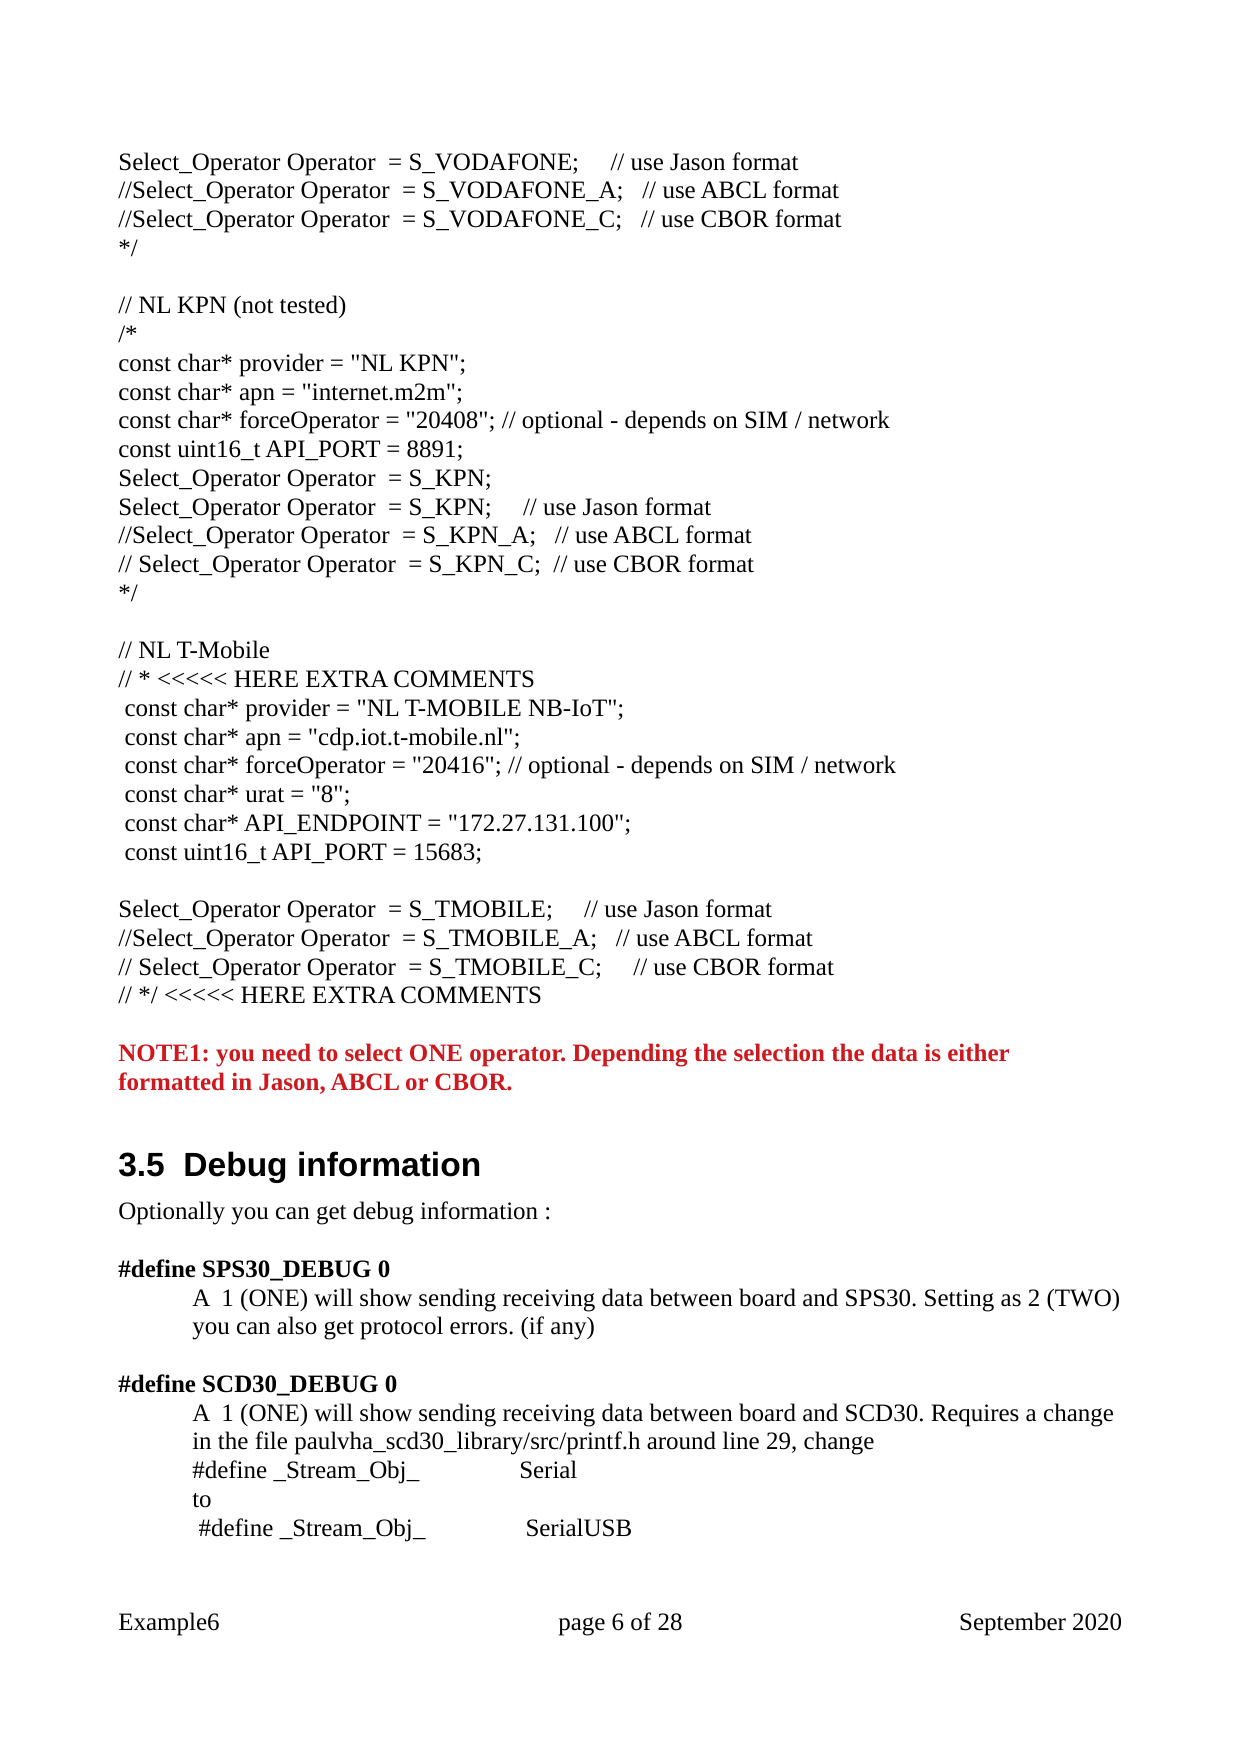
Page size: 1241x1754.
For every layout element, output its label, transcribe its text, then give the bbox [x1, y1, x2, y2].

text A 1 (ONE) will show sending receiving data between board and SCD30. Requires a change in the file paulvha_scd30_library/src/printf.h around line 29, change [192, 1398, 1122, 1455]
text // NL KPN (not tested) [118, 291, 1122, 319]
text #define SPS30_DEBUG 0 [118, 1254, 1122, 1283]
text const char* API_ENDPOINT = "172.27.131.100"; [118, 808, 1122, 837]
text const char* provider = "NL KPN"; [118, 348, 1122, 377]
subtitle 3.5 Debug information [118, 1145, 1122, 1184]
text to [192, 1484, 1122, 1513]
text // * <<<<< HERE EXTRA COMMENTS [118, 664, 1122, 693]
text NOTE1: you need to select ONE operator. Depending the selection the data is either formatted in Jason, ABCL or CBOR. [118, 1038, 1122, 1096]
text A 1 (ONE) will show sending receiving data between board and SPS30. Setting as 2 (TWO) you can also get protocol errors. (if any) [192, 1283, 1122, 1340]
text //Select_Operator Operator = S_TMOBILE_A; // use ABCL format [118, 923, 1122, 952]
text // */ <<<<< HERE EXTRA COMMENTS [118, 981, 1122, 1009]
text const char* forceOperator = "20408"; // optional - depends on SIM / network [118, 406, 1122, 434]
text Select_Operator Operator = S_KPN; // use Jason format [118, 492, 1122, 521]
text const char* urat = "8"; [118, 779, 1122, 808]
text const char* apn = "cdp.iot.t-mobile.nl"; [118, 722, 1122, 751]
text #define SCD30_DEBUG 0 [118, 1369, 1122, 1398]
text #define _Stream_Obj_ SerialUSB [192, 1513, 1122, 1541]
text const char* apn = "internet.m2m"; [118, 377, 1122, 406]
text // NL T-Mobile [118, 636, 1122, 664]
text const char* forceOperator = "20416"; // optional - depends on SIM / network [118, 751, 1122, 779]
text // Select_Operator Operator = S_TMOBILE_C; // use CBOR format [118, 952, 1122, 981]
text //Select_Operator Operator = S_VODAFONE_C; // use CBOR format [118, 204, 1122, 233]
text const uint16_t API_PORT = 8891; [118, 434, 1122, 463]
text Select_Operator Operator = S_VODAFONE; // use Jason format [118, 147, 1122, 176]
text //Select_Operator Operator = S_VODAFONE_A; // use ABCL format [118, 176, 1122, 204]
text Optionally you can get debug information : [118, 1196, 1122, 1254]
text */ [118, 233, 1122, 262]
text // Select_Operator Operator = S_KPN_C; // use CBOR format [118, 549, 1122, 578]
text //Select_Operator Operator = S_KPN_A; // use ABCL format [118, 521, 1122, 549]
text #define _Stream_Obj_ Serial [192, 1455, 1122, 1484]
text /* [118, 319, 1122, 348]
text */ [118, 578, 1122, 607]
text Select_Operator Operator = S_KPN; [118, 463, 1122, 492]
text const char* provider = "NL T-MOBILE NB-IoT"; [118, 693, 1122, 722]
text const uint16_t API_PORT = 15683; [118, 837, 1122, 866]
text Select_Operator Operator = S_TMOBILE; // use Jason format [118, 894, 1122, 923]
